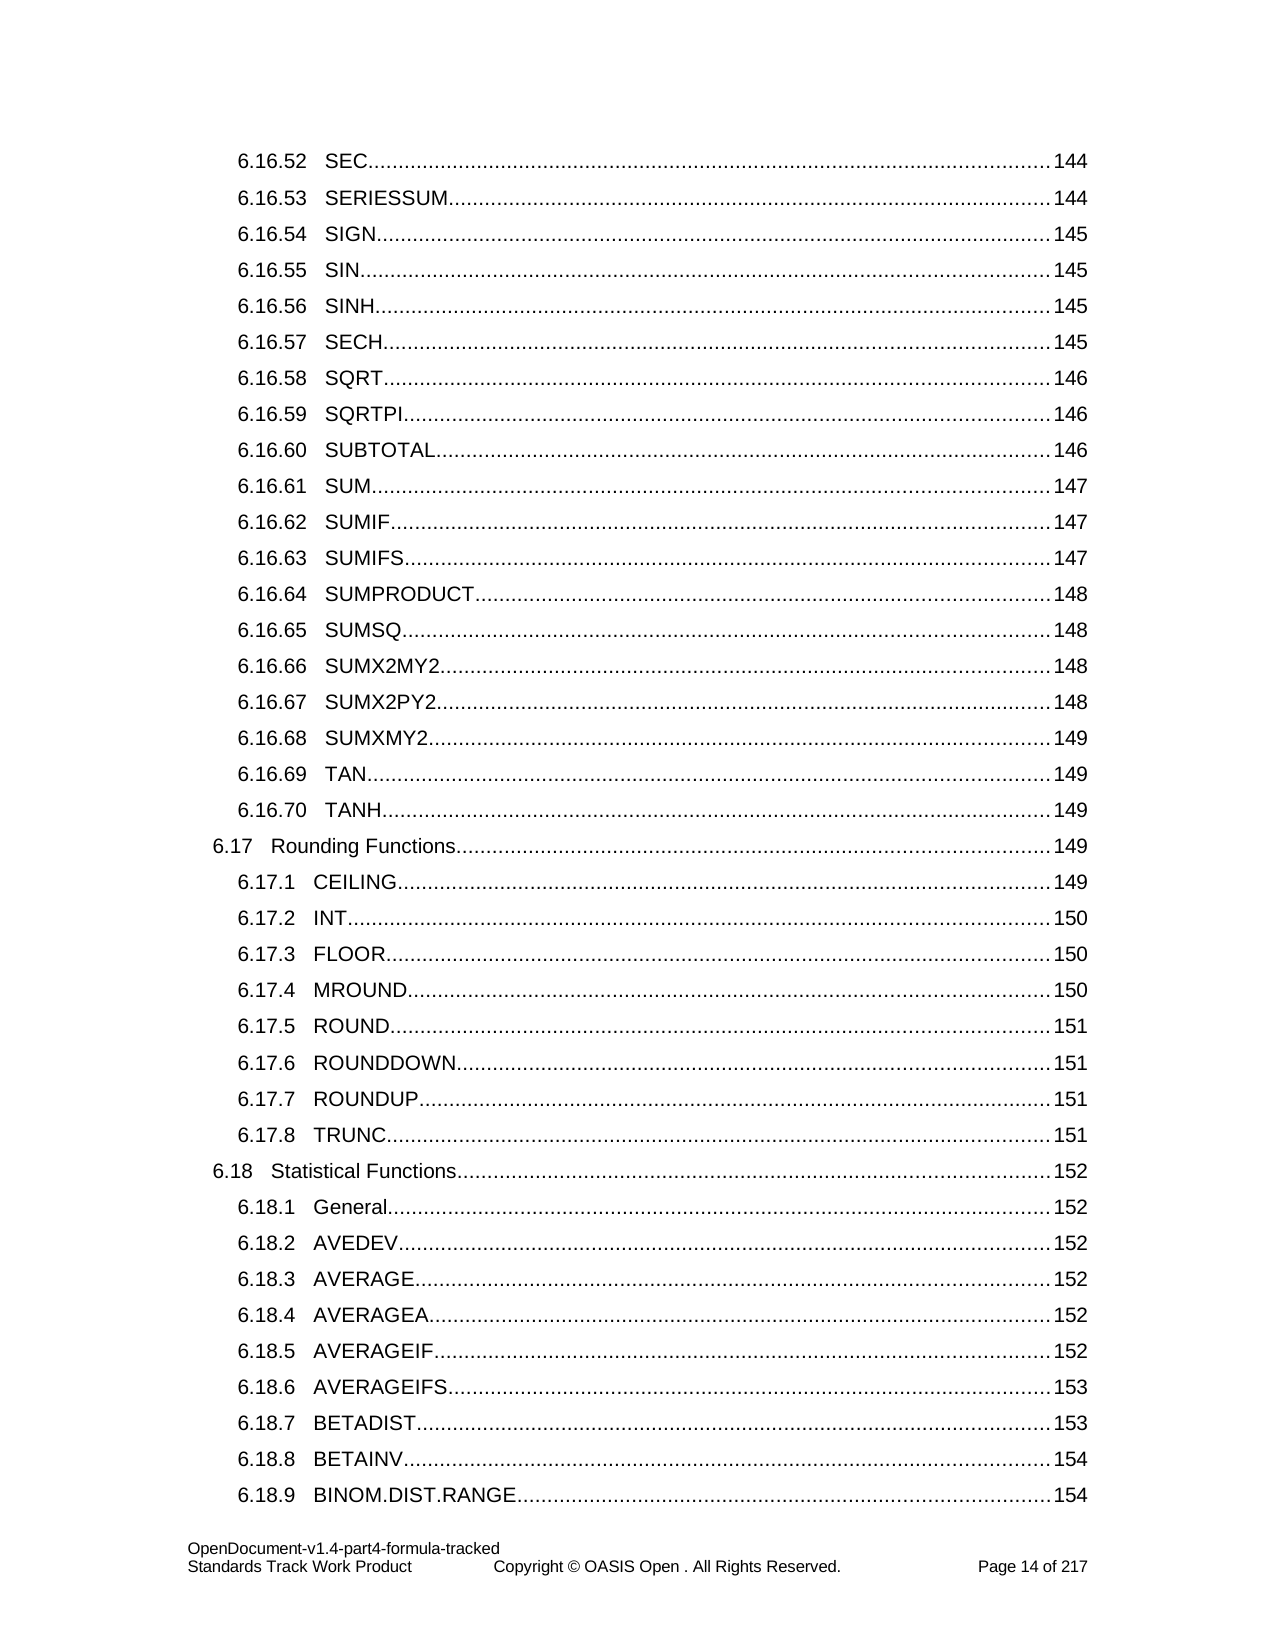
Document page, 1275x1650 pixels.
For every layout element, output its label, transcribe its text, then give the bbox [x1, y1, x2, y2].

text 6.16.53 SERIESSUM 144 [237, 186, 1088, 209]
text 6.18.9 BINOM.DIST.RANGE 154 [237, 1483, 1088, 1507]
text 6.18.2 AVEDEV 152 [237, 1231, 1088, 1255]
text 6.17.6 ROUNDDOWN 151 [237, 1051, 1088, 1074]
text 6.17.8 TRUNC 151 [237, 1123, 1088, 1147]
text 6.17.4 MROUND 150 [237, 979, 1088, 1002]
text 6.16.68 SUMXMY2 149 [237, 727, 1088, 750]
text 6.16.59 SQRTPI 146 [237, 402, 1088, 426]
text 6.18.1 General 152 [237, 1195, 1088, 1219]
text 6.18.7 BETADIST 153 [237, 1411, 1088, 1435]
text 6.16.56 SINH 145 [237, 294, 1088, 318]
text 6.16.57 SECH 145 [237, 330, 1088, 354]
text 6.16.52 SEC 144 [237, 150, 1088, 173]
text 6.16.67 SUMX2PY2 148 [237, 691, 1088, 714]
text 6.17 Rounding Functions 149 [212, 835, 1088, 858]
text 6.16.62 SUMIF 147 [237, 510, 1088, 534]
text 6.16.61 SUM 147 [237, 474, 1088, 498]
text 6.18.8 BETAINV 154 [237, 1447, 1088, 1471]
text 6.16.60 SUBTOTAL 146 [237, 438, 1088, 462]
text 6.16.69 TAN 149 [237, 763, 1088, 786]
text 6.17.3 FLOOR 150 [237, 943, 1088, 966]
text 6.16.70 TANH 149 [237, 799, 1088, 822]
text 6.16.54 SIGN 145 [237, 222, 1088, 246]
text 6.18.6 AVERAGEIFS 153 [237, 1375, 1088, 1399]
text 6.16.66 SUMX2MY2 148 [237, 654, 1088, 678]
text 6.18.3 AVERAGE 152 [237, 1267, 1088, 1291]
text 6.18 Statistical Functions 152 [212, 1159, 1088, 1183]
text 6.17.7 ROUNDUP 151 [237, 1087, 1088, 1111]
text 6.17.5 ROUND 151 [237, 1015, 1088, 1038]
text 6.16.65 SUMSQ 148 [237, 618, 1088, 642]
text 6.16.58 SQRT 146 [237, 366, 1088, 390]
text 6.16.64 SUMPRODUCT 148 [237, 582, 1088, 606]
text 6.16.63 SUMIFS 147 [237, 546, 1088, 570]
text 6.17.2 INT 150 [237, 907, 1088, 930]
text 6.17.1 CEILING 149 [237, 871, 1088, 894]
text 6.18.4 AVERAGEA 152 [237, 1303, 1088, 1327]
text 6.16.55 SIN 145 [237, 258, 1088, 282]
text 6.18.5 AVERAGEIF 152 [237, 1339, 1088, 1363]
